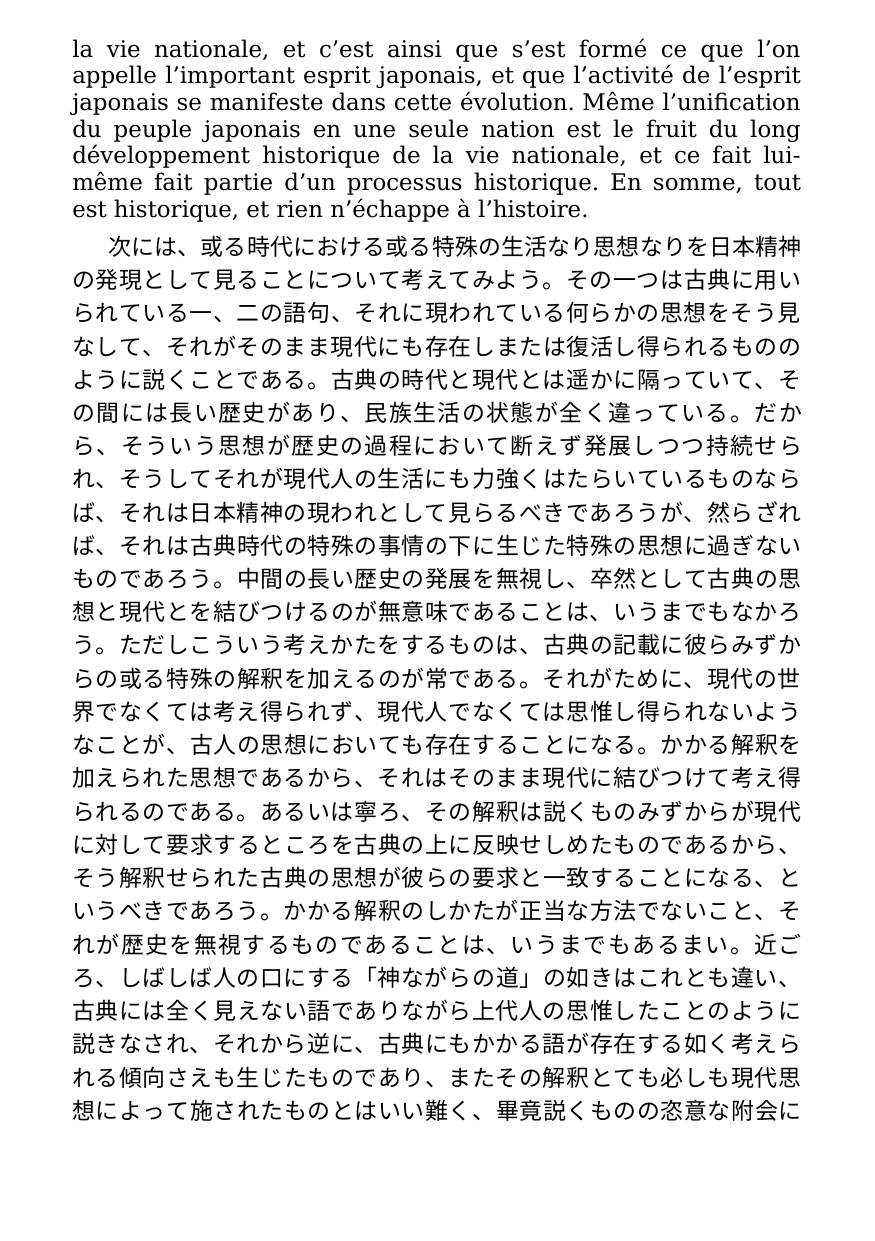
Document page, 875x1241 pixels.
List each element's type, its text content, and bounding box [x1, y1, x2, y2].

text la vie nationale, et c’est ainsi que s’est formé ce que l’on appelle l’important esprit japonais, et que l’activité de l’esprit japonais se manifeste dans cette évolution. Même l’unification du peuple japonais en une seule nation est le fruit du long développement historique de la vie nationale, et ce fait lui-même fait partie d’un processus historique. En somme, tout est historique, et rien n’échappe à l’histoire. [72, 36, 802, 223]
text 次には、或る時代における或る特殊の生活なり思想なりを日本精神の発現として見ることについて考えてみよう。その一つは古典に用いられている一、二の語句、それに現われている何らかの思想をそう見なして、それがそのまま現代にも存在しまたは復活し得られるもののように説くことである。古典の時代と現代とは遥かに隔っていて、その間には長い歴史があり、民族生活の状態が全く違っている。だから、そういう思想が歴史の過程において断えず発展しつつ持続せられ、そうしてそれが現代人の生活にも力強くはたらいているものならば、それは日本精神の現われとして見らるべきであろうが、然らざれば、それは古典時代の特殊の事情の下に生じた特殊の思想に過ぎないものであろう。中間の長い歴史の発展を無視し、卒然として古典の思想と現代とを結びつけるのが無意味であることは、いうまでもなかろう。ただしこういう考えかたをするものは、古典の記載に彼らみずからの或る特殊の解釈を加えるのが常である。それがために、現代の世界でなくては考え得られず、現代人でなくては思惟し得られないようなことが、古人の思想においても存在することになる。かかる解釈を加えられた思想であるから、それはそのまま現代に結びつけて考え得られるのである。あるいは寧ろ、その解釈は説くものみずからが現代に対して要求するところを古典の上に反映せしめたものであるから、そう解釈せられた古典の思想が彼らの要求と一致することになる、というべきであろう。かかる解釈のしかたが正当な方法でないこと、それが歴史を無視するものであることは、いうまでもあるまい。近ごろ、しばしば人の口にする「神ながらの道」の如きはこれとも違い、古典には全く見えない語でありながら上代人の思惟したことのように説きなされ、それから逆に、古典にもかかる語が存在する如く考えられる傾向さえも生じたものであり、またその解釈とても必しも現代思想によって施されたものとはいい難く、畢竟説くものの恣意な附会に [72, 229, 802, 1126]
